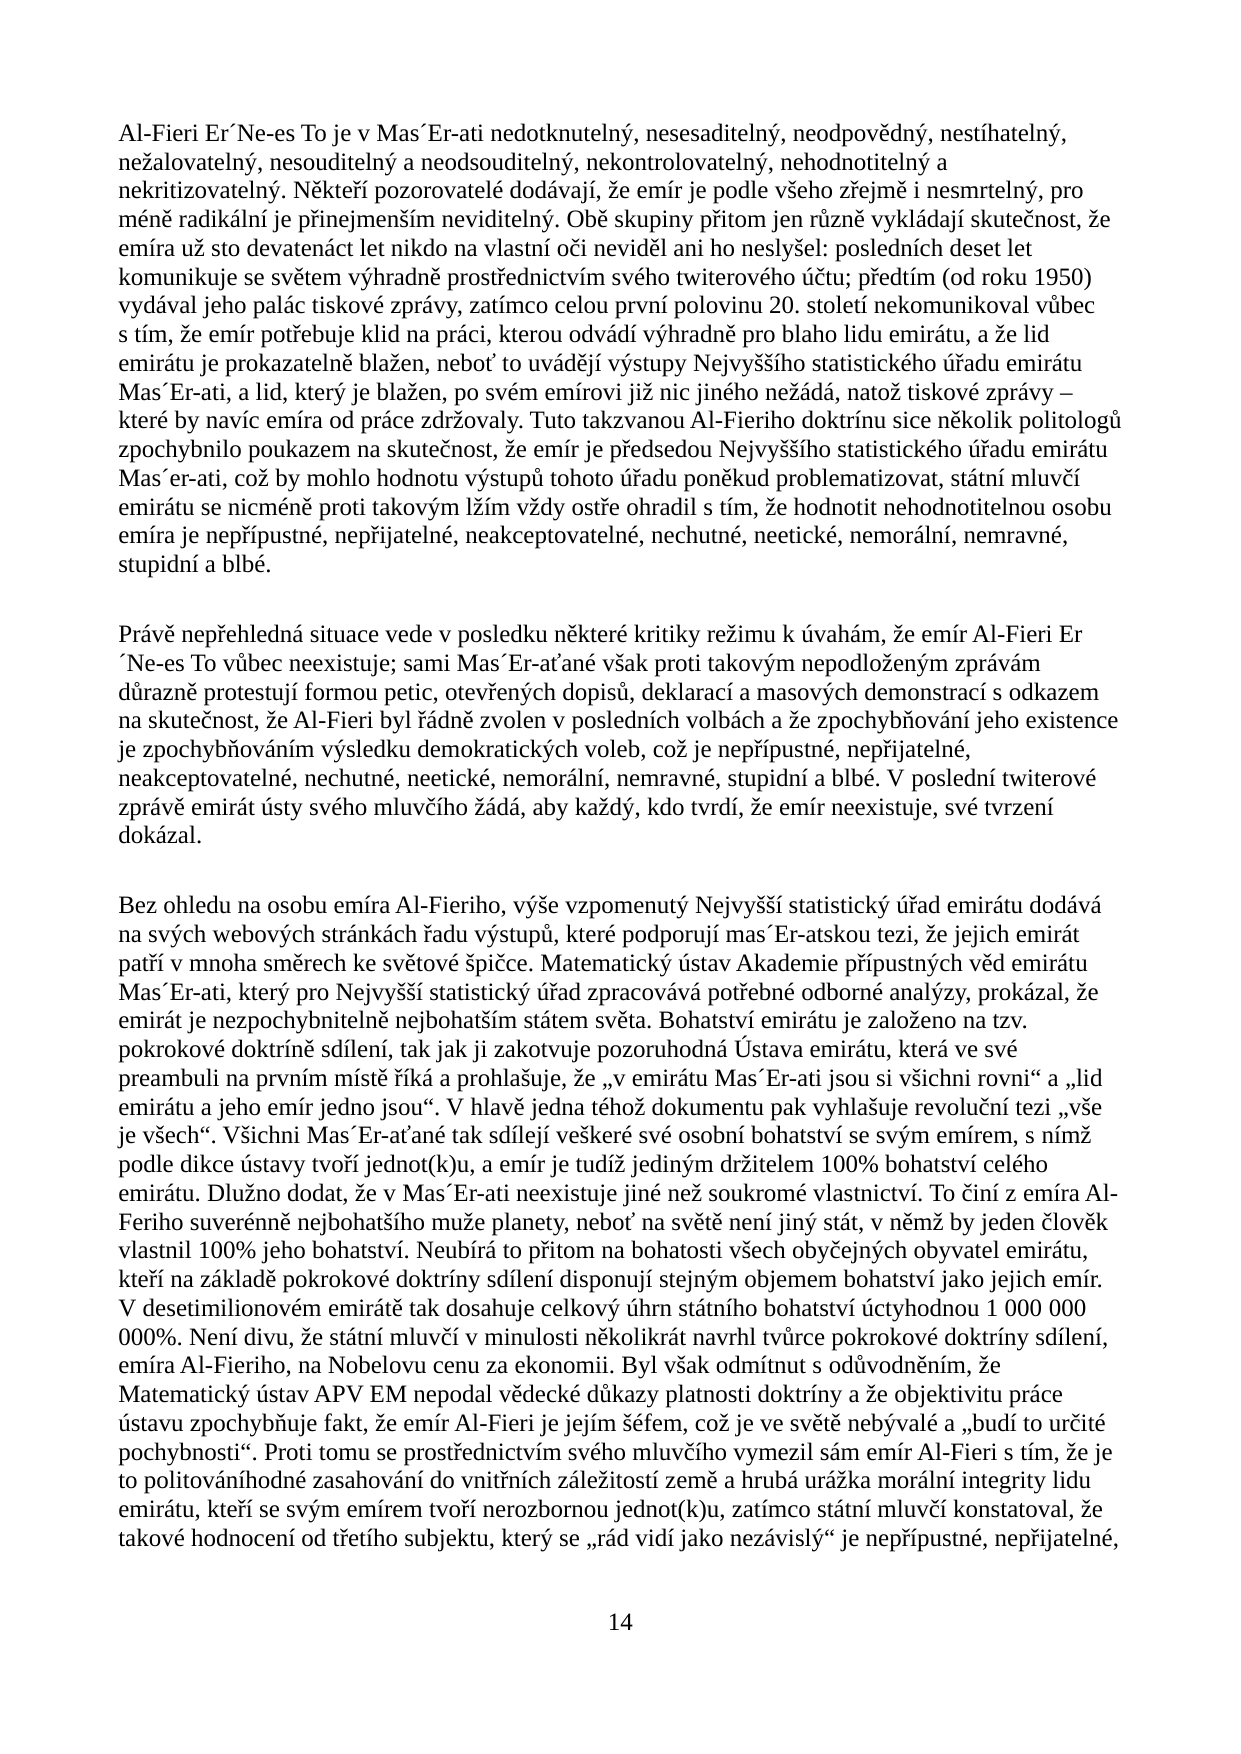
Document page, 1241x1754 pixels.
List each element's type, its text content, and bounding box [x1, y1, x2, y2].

text Právě nepřehledná situace vede v posledku některé kritiky režimu k úvahám, že emír Al-Fieri Er´Ne-es To vůbec neexistuje; sami Mas´Er-aťané však proti takovým nepodloženým zprávám důrazně protestují formou petic, otevřených dopisů, deklarací a masových demonstrací s odkazem na skutečnost, že Al-Fieri byl řádně zvolen v posledních volbách a že zpochybňování jeho existence je zpochybňováním výsledku demokratických voleb, což je nepřípustné, nepřijatelné, neakceptovatelné, nechutné, neetické, nemorální, nemravné, stupidní a blbé. V poslední twiterové zprávě emirát ústy svého mluvčího žádá, aby každý, kdo tvrdí, že emír neexistuje, své tvrzení dokázal. [118, 619, 1122, 878]
text Al-Fieri Er´Ne-es To je v Mas´Er-ati nedotknutelný, nesesaditelný, neodpovědný, nestíhatelný, nežalovatelný, nesouditelný a neodsouditelný, nekontrolovatelný, nehodnotitelný a nekritizovatelný. Někteří pozorovatelé dodávají, že emír je podle všeho zřejmě i nesmrtelný, pro méně radikální je přinejmenším neviditelný. Obě skupiny přitom jen různě vykládají skutečnost, že emíra už sto devatenáct let nikdo na vlastní oči neviděl ani ho neslyšel: posledních deset let komunikuje se světem výhradně prostřednictvím svého twiterového účtu; předtím (od roku 1950) vydával jeho palác tiskové zprávy, zatímco celou první polovinu 20. století nekomunikoval vůbec s tím, že emír potřebuje klid na práci, kterou odvádí výhradně pro blaho lidu emirátu, a že lid emirátu je prokazatelně blažen, neboť to uvádějí výstupy Nejvyššího statistického úřadu emirátu Mas´Er-ati, a lid, který je blažen, po svém emírovi již nic jiného nežádá, natož tiskové zprávy – které by navíc emíra od práce zdržovaly. Tuto takzvanou Al-Fieriho doktrínu sice několik politologů zpochybnilo poukazem na skutečnost, že emír je předsedou Nejvyššího statistického úřadu emirátu Mas´er-ati, což by mohlo hodnotu výstupů tohoto úřadu poněkud problematizovat, státní mluvčí emirátu se nicméně proti takovým lžím vždy ostře ohradil s tím, že hodnotit nehodnotitelnou osobu emíra je nepřípustné, nepřijatelné, neakceptovatelné, nechutné, neetické, nemorální, nemravné, stupidní a blbé. [118, 118, 1122, 607]
text Bez ohledu na osobu emíra Al-Fieriho, výše vzpomenutý Nejvyšší statistický úřad emirátu dodává na svých webových stránkách řadu výstupů, které podporují mas´Er-atskou tezi, že jejich emirát patří v mnoha směrech ke světové špičce. Matematický ústav Akademie přípustných věd emirátu Mas´Er-ati, který pro Nejvyšší statistický úřad zpracovává potřebné odborné analýzy, prokázal, že emirát je nezpochybnitelně nejbohatším státem světa. Bohatství emirátu je založeno na tzv. pokrokové doktríně sdílení, tak jak ji zakotvuje pozoruhodná Ústava emirátu, která ve své preambuli na prvním místě říká a prohlašuje, že „v emirátu Mas´Er-ati jsou si všichni rovni“ a „lid emirátu a jeho emír jedno jsou“. V hlavě jedna téhož dokumentu pak vyhlašuje revoluční tezi „vše je všech“. Všichni Mas´Er-aťané tak sdílejí veškeré své osobní bohatství se svým emírem, s nímž podle dikce ústavy tvoří jednot(k)u, a emír je tudíž jediným držitelem 100% bohatství celého emirátu. Dlužno dodat, že v Mas´Er-ati neexistuje jiné než soukromé vlastnictví. To činí z emíra Al-Feriho suverénně nejbohatšího muže planety, neboť na světě není jiný stát, v němž by jeden člověk vlastnil 100% jeho bohatství. Neubírá to přitom na bohatosti všech obyčejných obyvatel emirátu, kteří na základě pokrokové doktríny sdílení disponují stejným objemem bohatství jako jejich emír. V desetimilionovém emirátě tak dosahuje celkový úhrn státního bohatství úctyhodnou 1 000 000 000%. Není divu, že státní mluvčí v minulosti několikrát navrhl tvůrce pokrokové doktríny sdílení, emíra Al-Fieriho, na Nobelovu cenu za ekonomii. Byl však odmítnut s odůvodněním, že Matematický ústav APV EM nepodal vědecké důkazy platnosti doktríny a že objektivitu práce ústavu zpochybňuje fakt, že emír Al-Fieri je jejím šéfem, což je ve světě nebývalé a „budí to určité pochybnosti“. Proti tomu se prostřednictvím svého mluvčího vymezil sám emír Al-Fieri s tím, že je to politováníhodné zasahování do vnitřních záležitostí země a hrubá urážka morální integrity lidu emirátu, kteří se svým emírem tvoří nerozbornou jednot(k)u, zatímco státní mluvčí konstatoval, že takové hodnocení od třetího subjektu, který se „rád vidí jako nezávislý“ je nepřípustné, nepřijatelné, [118, 891, 1122, 1552]
